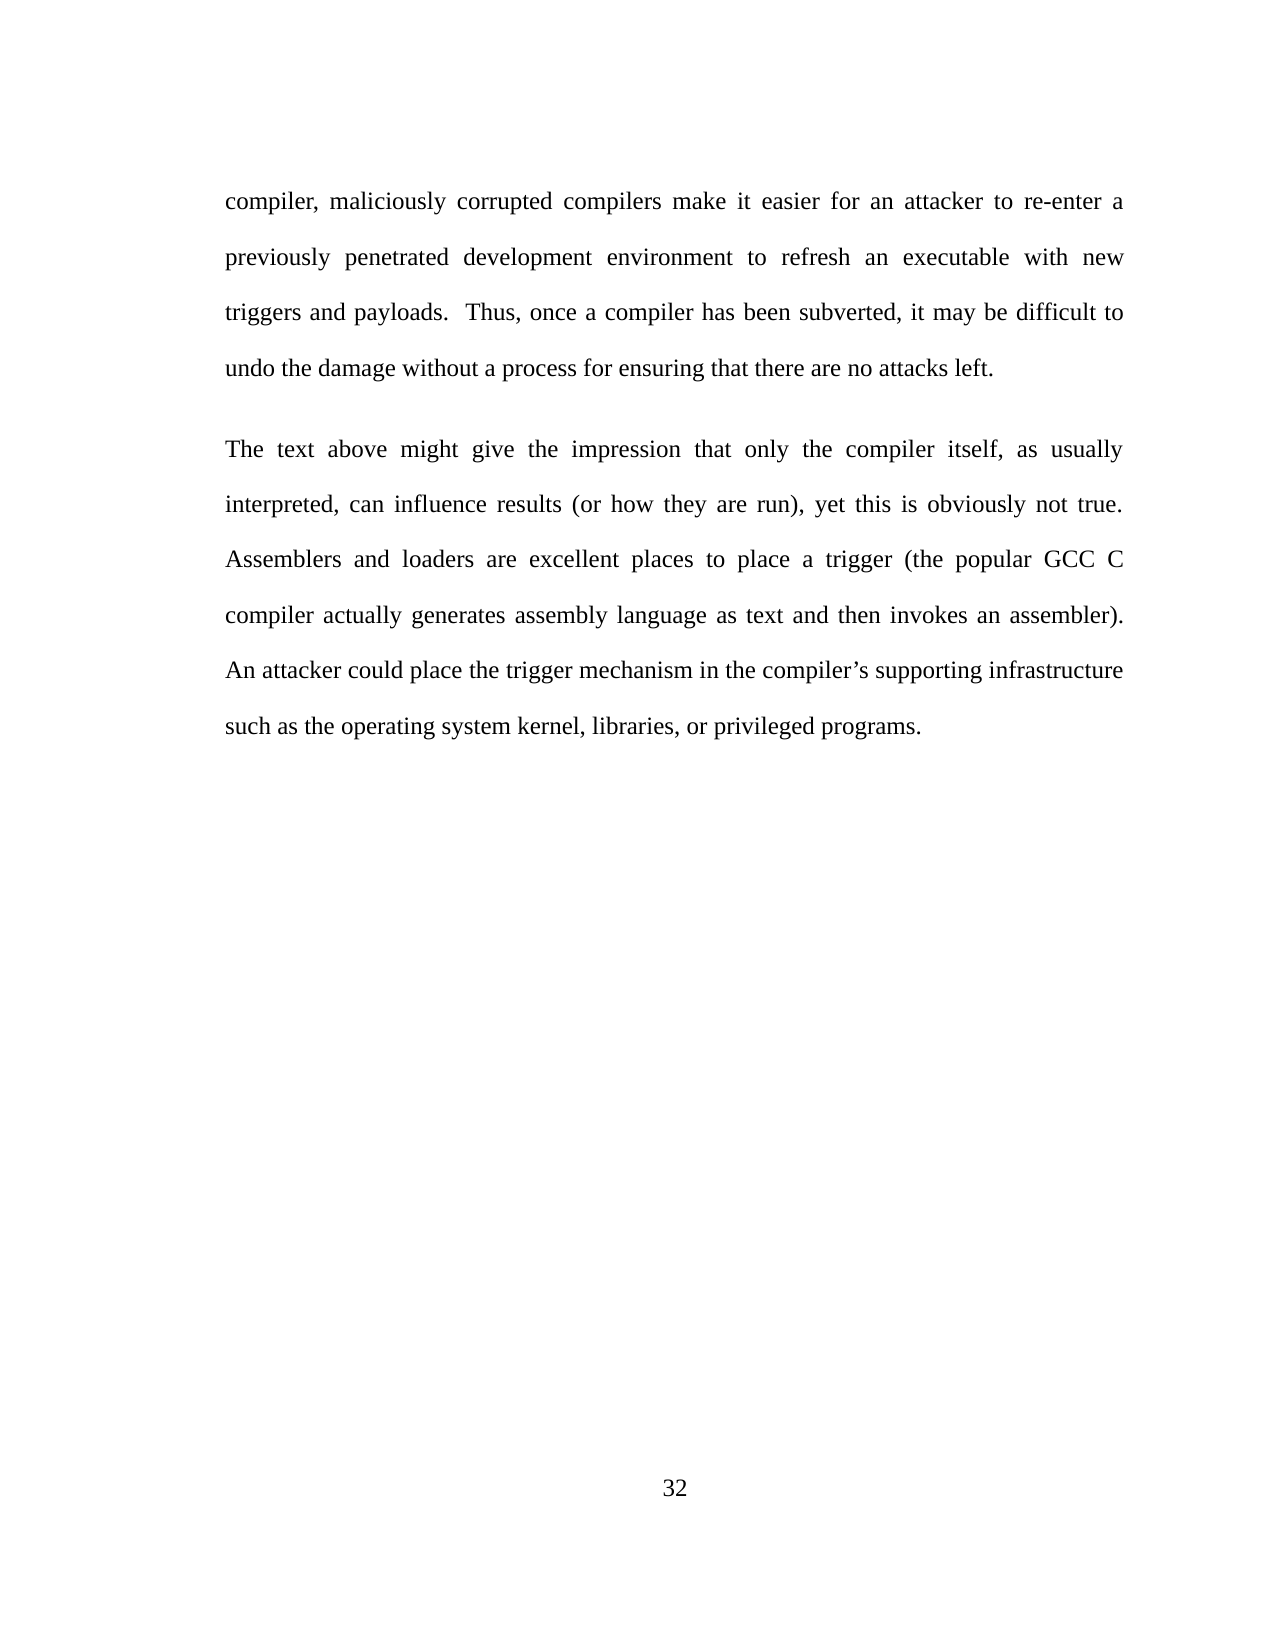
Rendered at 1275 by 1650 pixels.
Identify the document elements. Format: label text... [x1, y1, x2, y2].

text The text above might give the impression that only the compiler itself, as usually interpreted, can influence results (or how they are run), yet this is obviously not true. Assemblers and loaders are excellent places to place a trigger (the popular GCC C compiler actually generates assembly language as text and then invokes an assembler). An attacker could place the trigger mechanism in the compiler’s supporting infrastructure such as the operating system kernel, libraries, or privileged programs. [225, 435, 1125, 739]
text compiler, maliciously corrupted compilers make it easier for an attacker to re-enter a previously penetrated development environment to refresh an executable with new triggers and payloads. Thus, once a compiler has been subverted, it may be difficult to undo the damage without a process for ensuring that there are no attacks left. [225, 187, 1125, 381]
